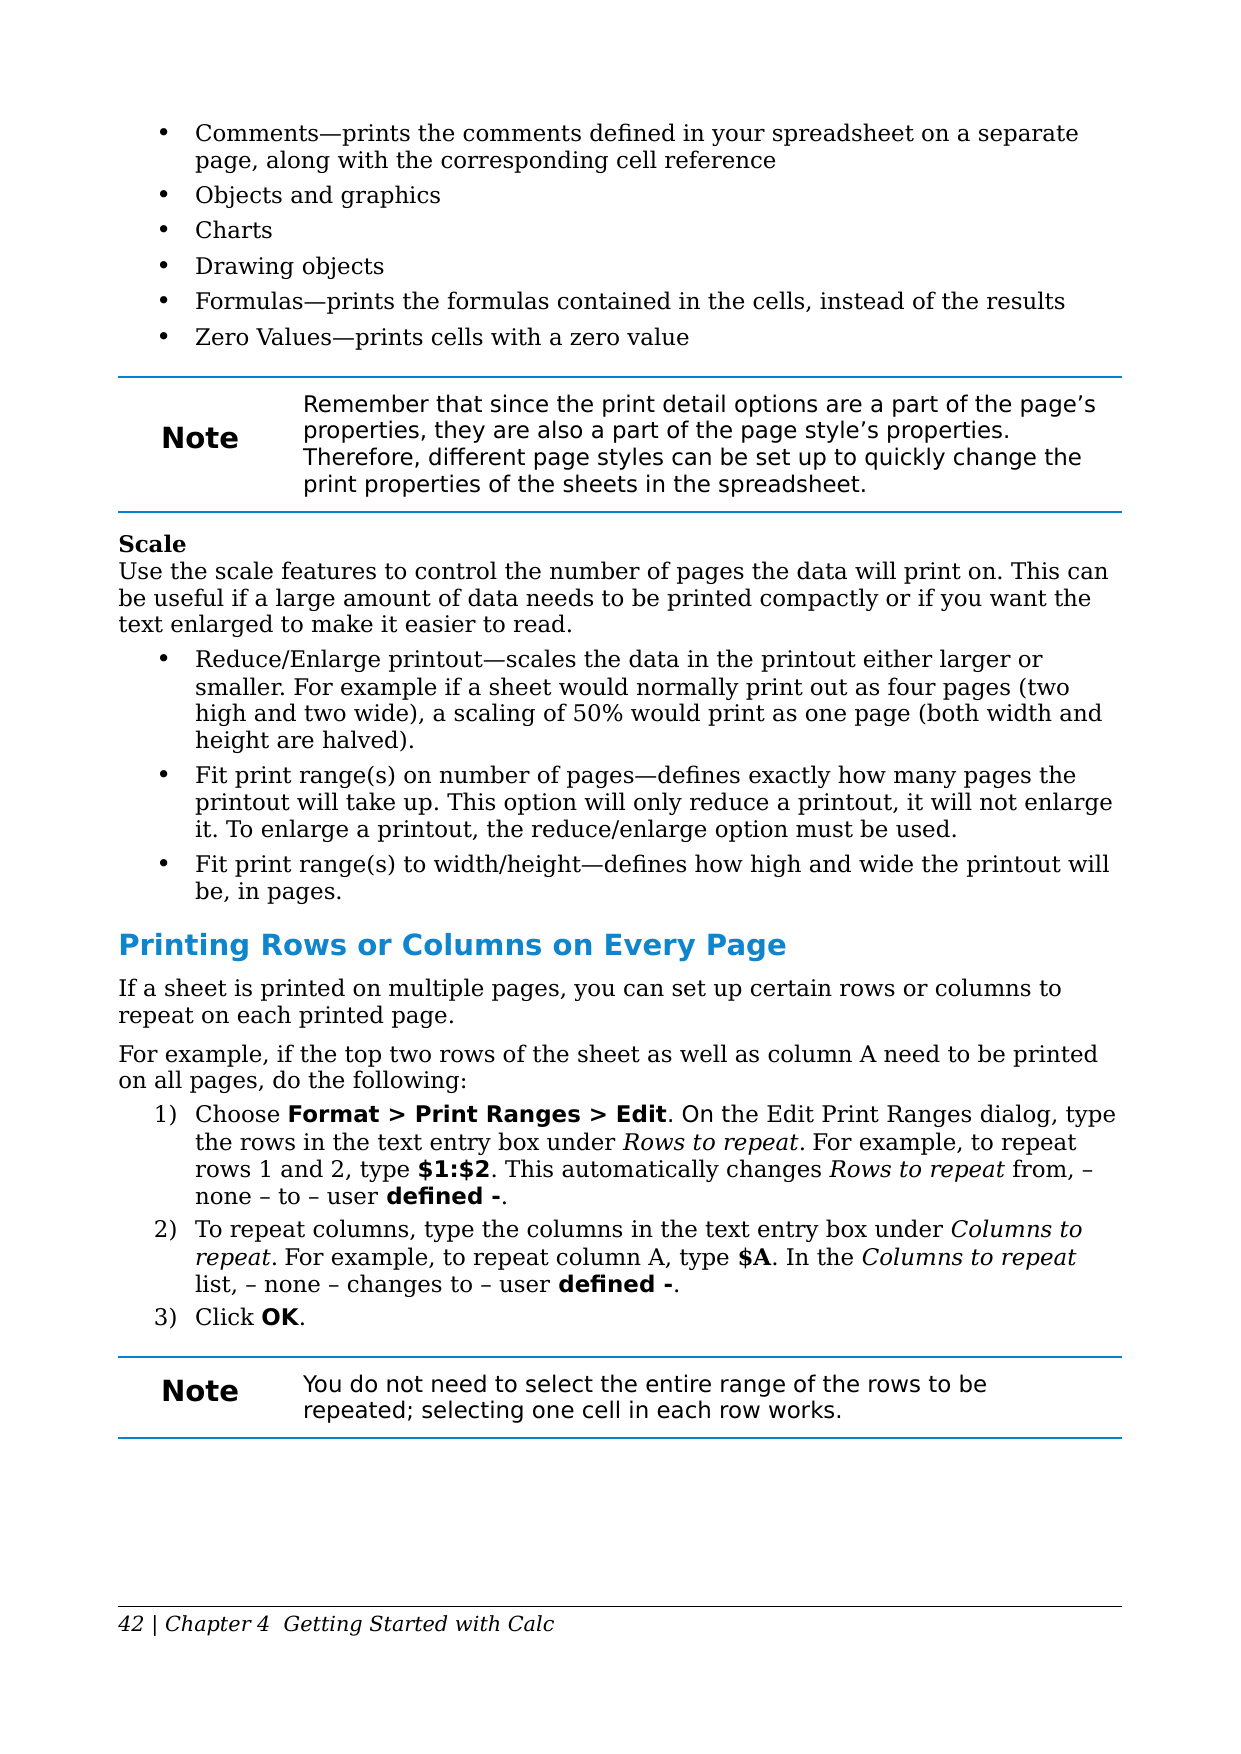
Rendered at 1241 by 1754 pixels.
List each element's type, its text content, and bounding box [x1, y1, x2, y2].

table_header You do not need to select the entire range of the rows to be repeated; selecting one cell in each row works. [281, 1358, 1122, 1437]
list Comments—prints the comments defined in your spreadsheet on a separate page, along with the corresponding cell reference [156, 118, 1122, 174]
text If a sheet is printed on multiple pages, you can set up certain rows or columns to repeat on each printed page. [118, 975, 1122, 1028]
list Fit print range(s) to width/height—defines how high and wide the printout will be, in pages. [156, 849, 1122, 904]
list Use the scale features to control the number of pages the data will print on. This can be useful if a large amount of data needs to be printed compactly or if you want the text enlarged to make it easier to read. [118, 558, 1122, 638]
list Drawing objects [156, 251, 1122, 280]
list Click OK. [177, 1304, 1122, 1331]
list Charts [156, 216, 1122, 245]
list For example, if the top two rows of the sheet as well as column A need to be printed on all pages, do the following: [118, 1041, 1122, 1094]
list Formulas—prints the formulas contained in the cells, instead of the results [156, 286, 1122, 316]
table_header Remember that since the print detail options are a part of the page’s properties, they are also a part of the page style’s properties. Therefore, different page styles can be set up to quickly change the print properties of the sheets in the spreadsheet. [281, 378, 1122, 511]
list Reduce/Enlarge printout—scales the data in the printout either larger or smaller. For example if a sheet would normally print out as four pages (two high and two wide), a scaling of 50% would print as one page (both width and height are halved). [156, 644, 1122, 754]
list Choose Format > Print Ranges > Edit. On the Edit Print Ranges dialog, type the rows in the text entry box under Rows to repeat. For example, to repeat rows 1 and 2, type $1:$2. This automatically changes Rows to repeat from, – none – to – user defined -. [177, 1101, 1122, 1209]
list To repeat columns, type the columns in the text entry box under Columns to repeat. For example, to repeat column A, type $A. In the Columns to repeat list, – none – changes to – user defined -. [177, 1216, 1122, 1298]
subtitle Printing Rows or Columns on Every Page [118, 929, 1122, 963]
list Zero Values—prints cells with a zero value [156, 322, 1122, 351]
table_header Note [118, 378, 281, 511]
list Objects and graphics [156, 180, 1122, 209]
list Fit print range(s) on number of pages—defines exactly how many pages the printout will take up. This option will only reduce a printout, it will not enlarge it. To enlarge a printout, the reduce/enlarge option must be used. [156, 760, 1122, 842]
text Scale [118, 531, 1122, 558]
table_header Note [118, 1358, 281, 1437]
